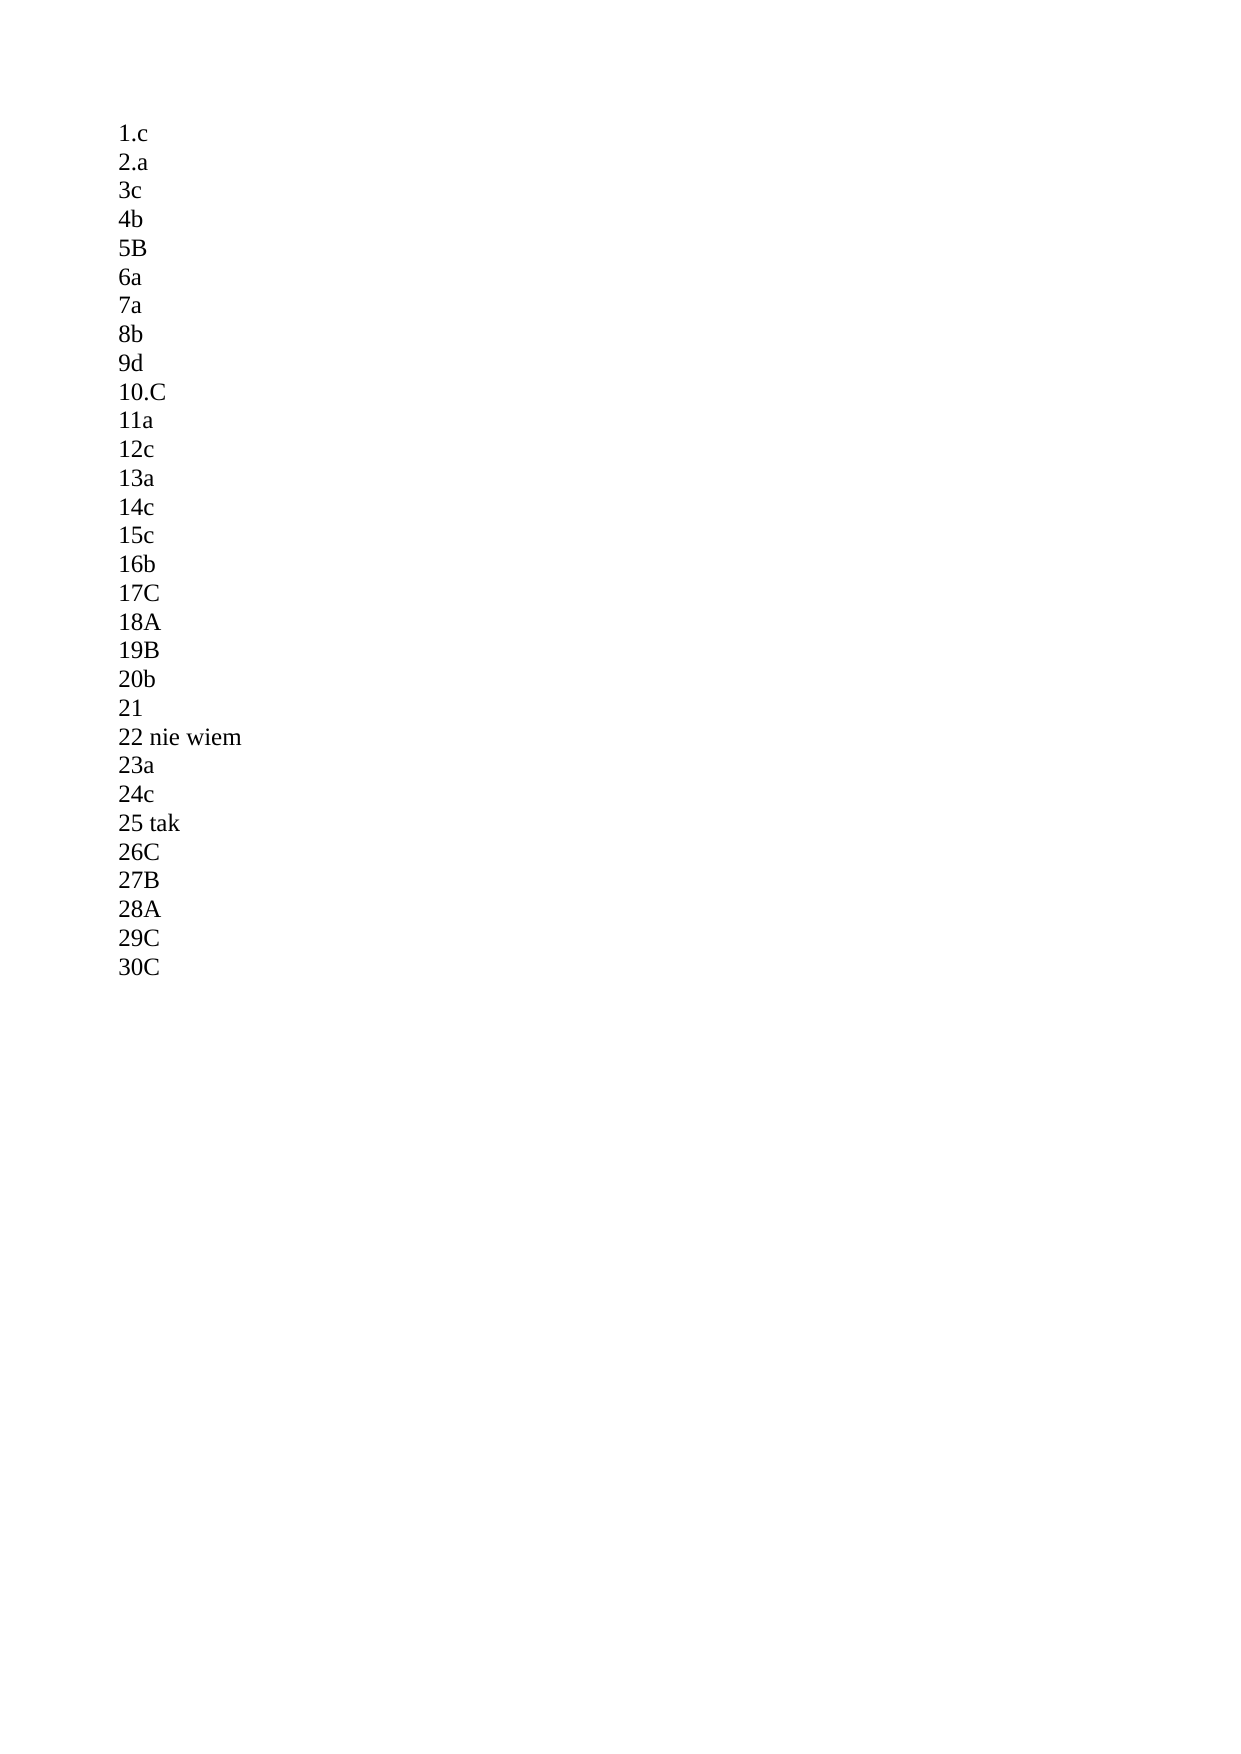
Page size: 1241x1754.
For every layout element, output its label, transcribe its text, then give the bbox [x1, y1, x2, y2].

text 13a [118, 463, 1122, 492]
text 27B [118, 866, 1122, 894]
text 12c [118, 434, 1122, 463]
text 14c [118, 492, 1122, 521]
text 8b [118, 319, 1122, 348]
text 21 [118, 693, 1122, 722]
text 19B [118, 636, 1122, 664]
text 25 tak [118, 808, 1122, 837]
text 17C [118, 578, 1122, 607]
text 23a [118, 751, 1122, 779]
text 15c [118, 521, 1122, 549]
text 9d [118, 348, 1122, 377]
text 16b [118, 549, 1122, 578]
text 24c [118, 779, 1122, 808]
text 6a [118, 262, 1122, 291]
text 28A [118, 894, 1122, 923]
text 4b [118, 204, 1122, 233]
text 22 nie wiem [118, 722, 1122, 751]
text 5B [118, 233, 1122, 262]
text 30C [118, 952, 1122, 981]
text 18A [118, 607, 1122, 636]
text 11a [118, 406, 1122, 434]
text 10.C [118, 377, 1122, 406]
text 20b [118, 664, 1122, 693]
text 29C [118, 923, 1122, 952]
text 2.a [118, 147, 1122, 176]
text 7a [118, 291, 1122, 319]
text 1.c [118, 118, 1122, 147]
text 3c [118, 176, 1122, 204]
text 26C [118, 837, 1122, 866]
